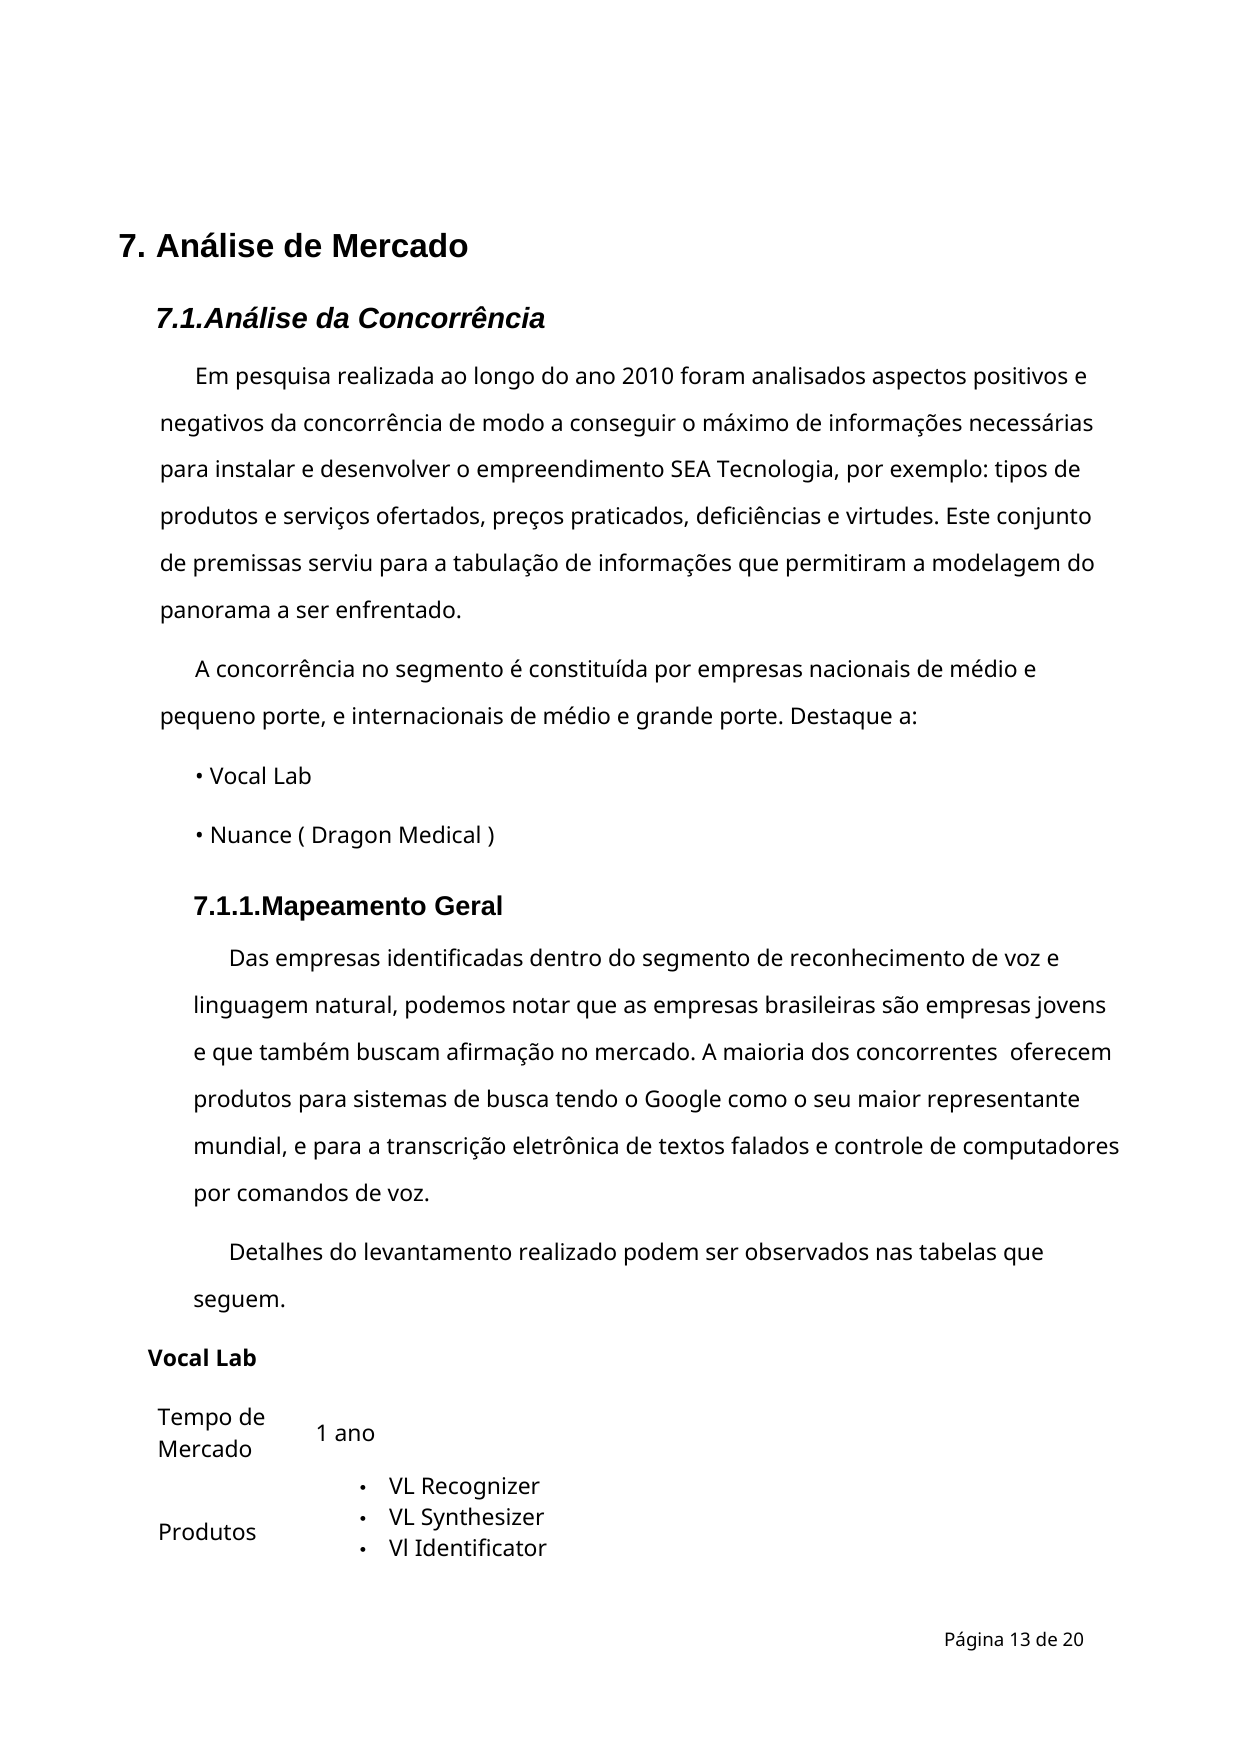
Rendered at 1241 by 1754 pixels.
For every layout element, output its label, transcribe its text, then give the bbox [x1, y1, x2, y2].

subtitle Análise de Mercado [118, 227, 1122, 264]
table_cell VL Recognizer VL Synthesizer Vl Identificator [313, 1467, 1082, 1596]
text • Nuance ( Dragon Medical ) [159, 819, 1122, 850]
subtitle Mapeamento Geral [193, 891, 1122, 921]
text A concorrência no segmento é constituída por empresas nacionais de médio e pequeno porte, e internacionais de médio e grande porte. Destaque a: [159, 653, 1122, 732]
text Vocal Lab [148, 1342, 1122, 1373]
table_header Tempo de Mercado [155, 1398, 312, 1467]
text Em pesquisa realizada ao longo do ano 2010 foram analisados aspectos positivos e negativos da concorrência de modo a conseguir o máximo de informações necessárias para instalar e desenvolver o empreendimento SEA Tecnologia, por exemplo: tipos de produtos e serviços ofertados, preços praticados, deficiências e virtudes. Este conjunto de premissas serviu para a tabulação de informações que permitiram a modelagem do panorama a ser enfrentado. [159, 360, 1122, 625]
text • Vocal Lab [159, 760, 1122, 791]
table_header 1 ano [313, 1398, 1082, 1467]
subtitle Análise da Concorrência [155, 302, 1122, 335]
text Detalhes do levantamento realizado podem ser observados nas tabelas que seguem. [193, 1236, 1122, 1314]
table_cell Produtos [155, 1467, 312, 1596]
text Das empresas identificadas dentro do segmento de reconhecimento de voz e linguagem natural, podemos notar que as empresas brasileiras são empresas jovens e que também buscam afirmação no mercado. A maioria dos concorrentes oferecem produtos para sistemas de busca tendo o Google como o seu maior representante mundial, e para a transcrição eletrônica de textos falados e controle de computadores por comandos de voz. [193, 942, 1122, 1208]
